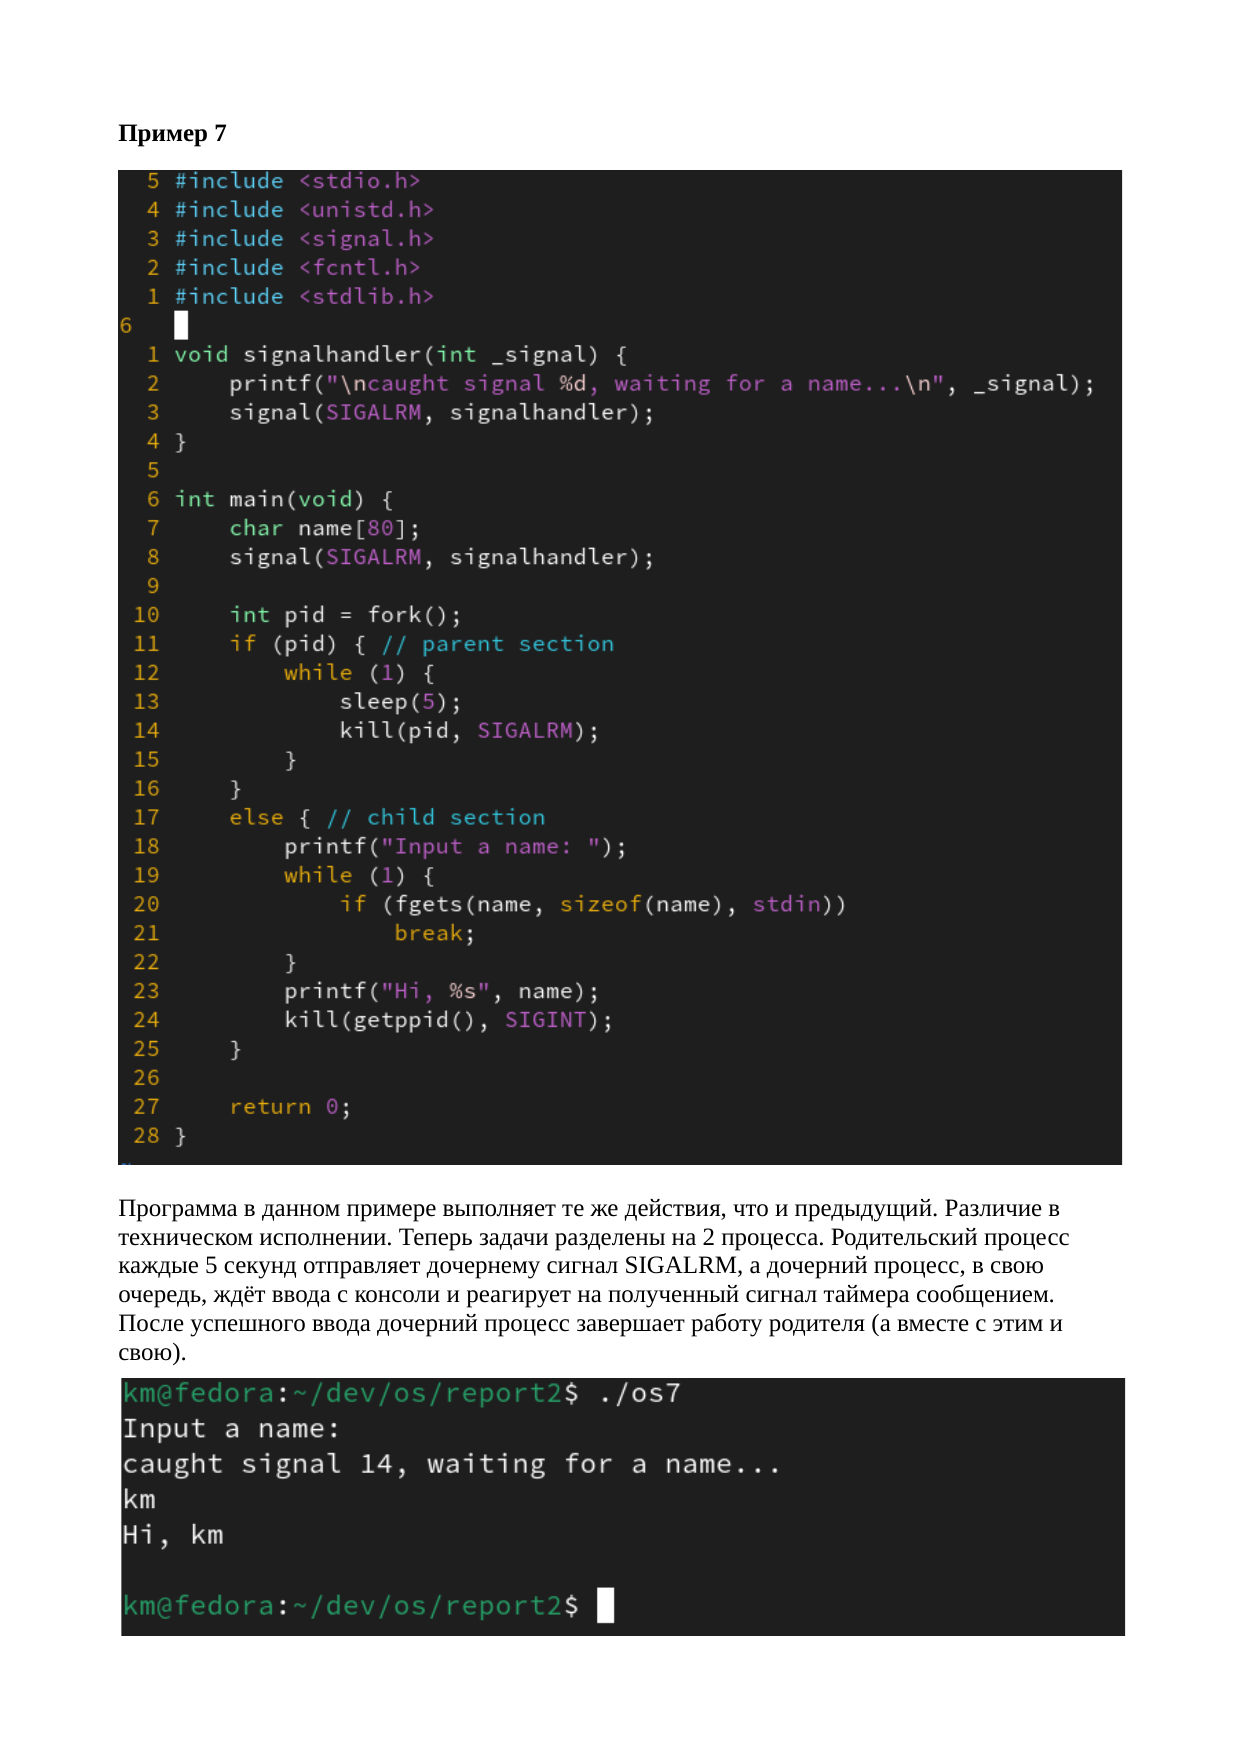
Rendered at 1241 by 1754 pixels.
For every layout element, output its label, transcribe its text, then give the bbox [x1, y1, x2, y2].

text Пример 7 [118, 118, 1122, 147]
picture [118, 170, 1123, 1165]
text Программа в данном примере выполняет те же действия, что и предыдущий. Различие в техническом исполнении. Теперь задачи разделены на 2 процесса. Родительский процесс каждые 5 секунд отправляет дочернему сигнал SIGALRM, а дочерний процесс, в свою очередь, ждёт ввода с консоли и реагирует на полученный сигнал таймера сообщением. После успешного ввода дочерний процесс завершает работу родителя (а вместе с этим и свою). [118, 1193, 1122, 1366]
picture [121, 1378, 1126, 1636]
